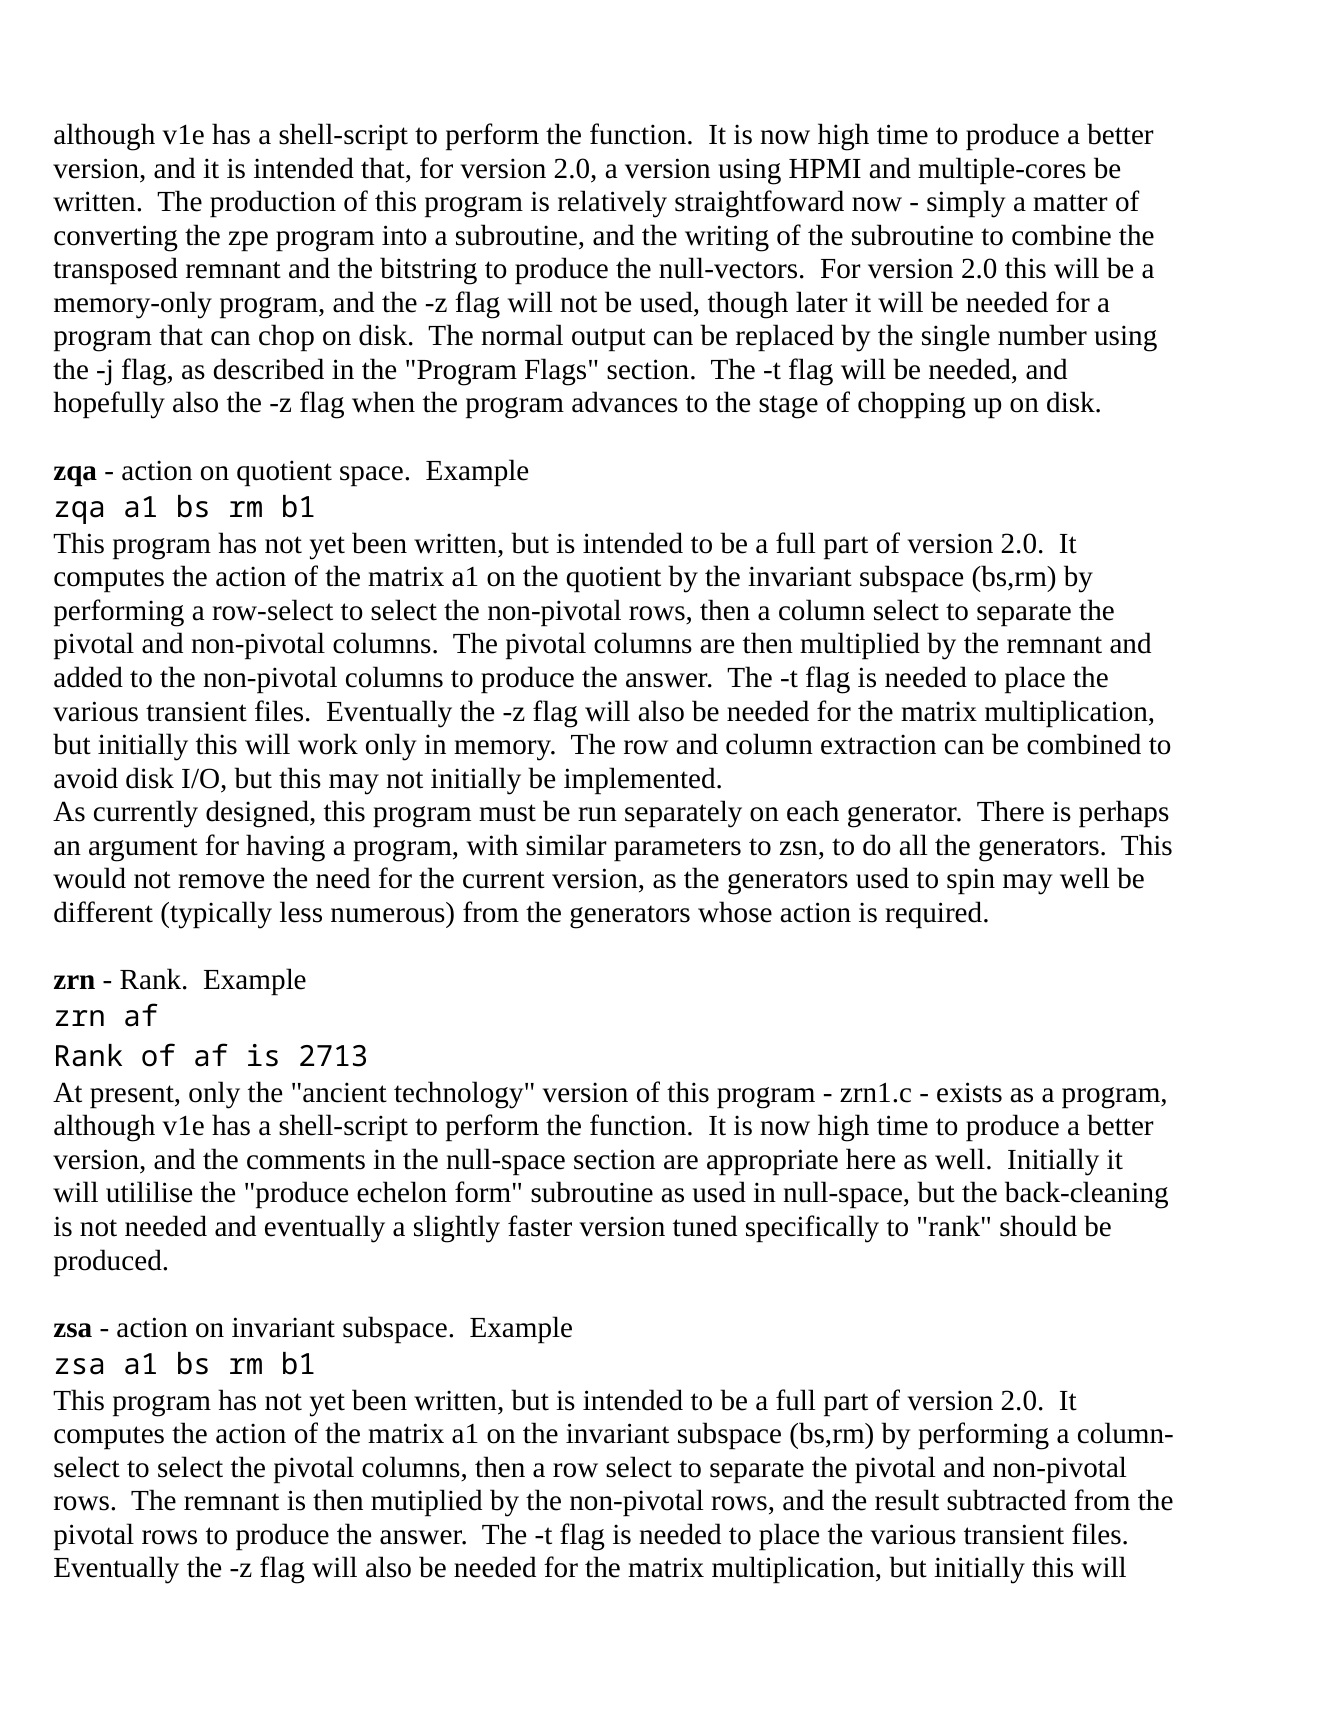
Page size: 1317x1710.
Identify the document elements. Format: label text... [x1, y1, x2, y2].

text zrn af [53, 996, 1174, 1035]
text zqa - action on quotient space. Example [53, 453, 1174, 486]
text Rank of af is 2713 [53, 1035, 1174, 1075]
text zsa a1 bs rm b1 [53, 1343, 1174, 1383]
text At present, only the "ancient technology" version of this program - zrn1.c - exists as a program, although v1e has a shell-script to perform the function. It is now high time to produce a better version, and the comments in the null-space section are appropriate here as well. Initially it will utililise the "produce echelon form" subroutine as used in null-space, but the back-cleaning is not needed and eventually a slightly faster version tuned specifically to "rank" should be produced. [53, 1075, 1174, 1276]
text This program has not yet been written, but is intended to be a full part of version 2.0. It computes the action of the matrix a1 on the invariant subspace (bs,rm) by performing a column-select to select the pivotal columns, then a row select to separate the pivotal and non-pivotal rows. The remnant is then mutiplied by the non-pivotal rows, and the result subtracted from the pivotal rows to produce the answer. The -t flag is needed to place the various transient files. Eventually the -z flag will also be needed for the matrix multiplication, but initially this will [53, 1383, 1174, 1584]
text zsa - action on invariant subspace. Example [53, 1310, 1174, 1343]
text although v1e has a shell-script to perform the function. It is now high time to produce a better version, and it is intended that, for version 2.0, a version using HPMI and multiple-cores be written. The production of this program is relatively straightfoward now - simply a matter of converting the zpe program into a subroutine, and the writing of the subroutine to combine the transposed remnant and the bitstring to produce the null-vectors. For version 2.0 this will be a memory-only program, and the -z flag will not be used, though later it will be needed for a program that can chop on disk. The normal output can be replaced by the single number using the -j flag, as described in the "Program Flags" section. The -t flag will be needed, and hopefully also the -z flag when the program advances to the stage of chopping up on disk. [53, 117, 1174, 419]
text This program has not yet been written, but is intended to be a full part of version 2.0. It computes the action of the matrix a1 on the quotient by the invariant subspace (bs,rm) by performing a row-select to select the non-pivotal rows, then a column select to separate the pivotal and non-pivotal columns. The pivotal columns are then multiplied by the remnant and added to the non-pivotal columns to produce the answer. The -t flag is needed to place the various transient files. Eventually the -z flag will also be needed for the matrix multiplication, but initially this will work only in memory. The row and column extraction can be combined to avoid disk I/O, but this may not initially be implemented. [53, 526, 1174, 794]
text zqa a1 bs rm b1 [53, 486, 1174, 526]
text zrn - Rank. Example [53, 962, 1174, 996]
text As currently designed, this program must be run separately on each generator. There is perhaps an argument for having a program, with similar parameters to zsn, to do all the generators. This would not remove the need for the current version, as the generators used to spin may well be different (typically less numerous) from the generators whose action is required. [53, 794, 1174, 928]
